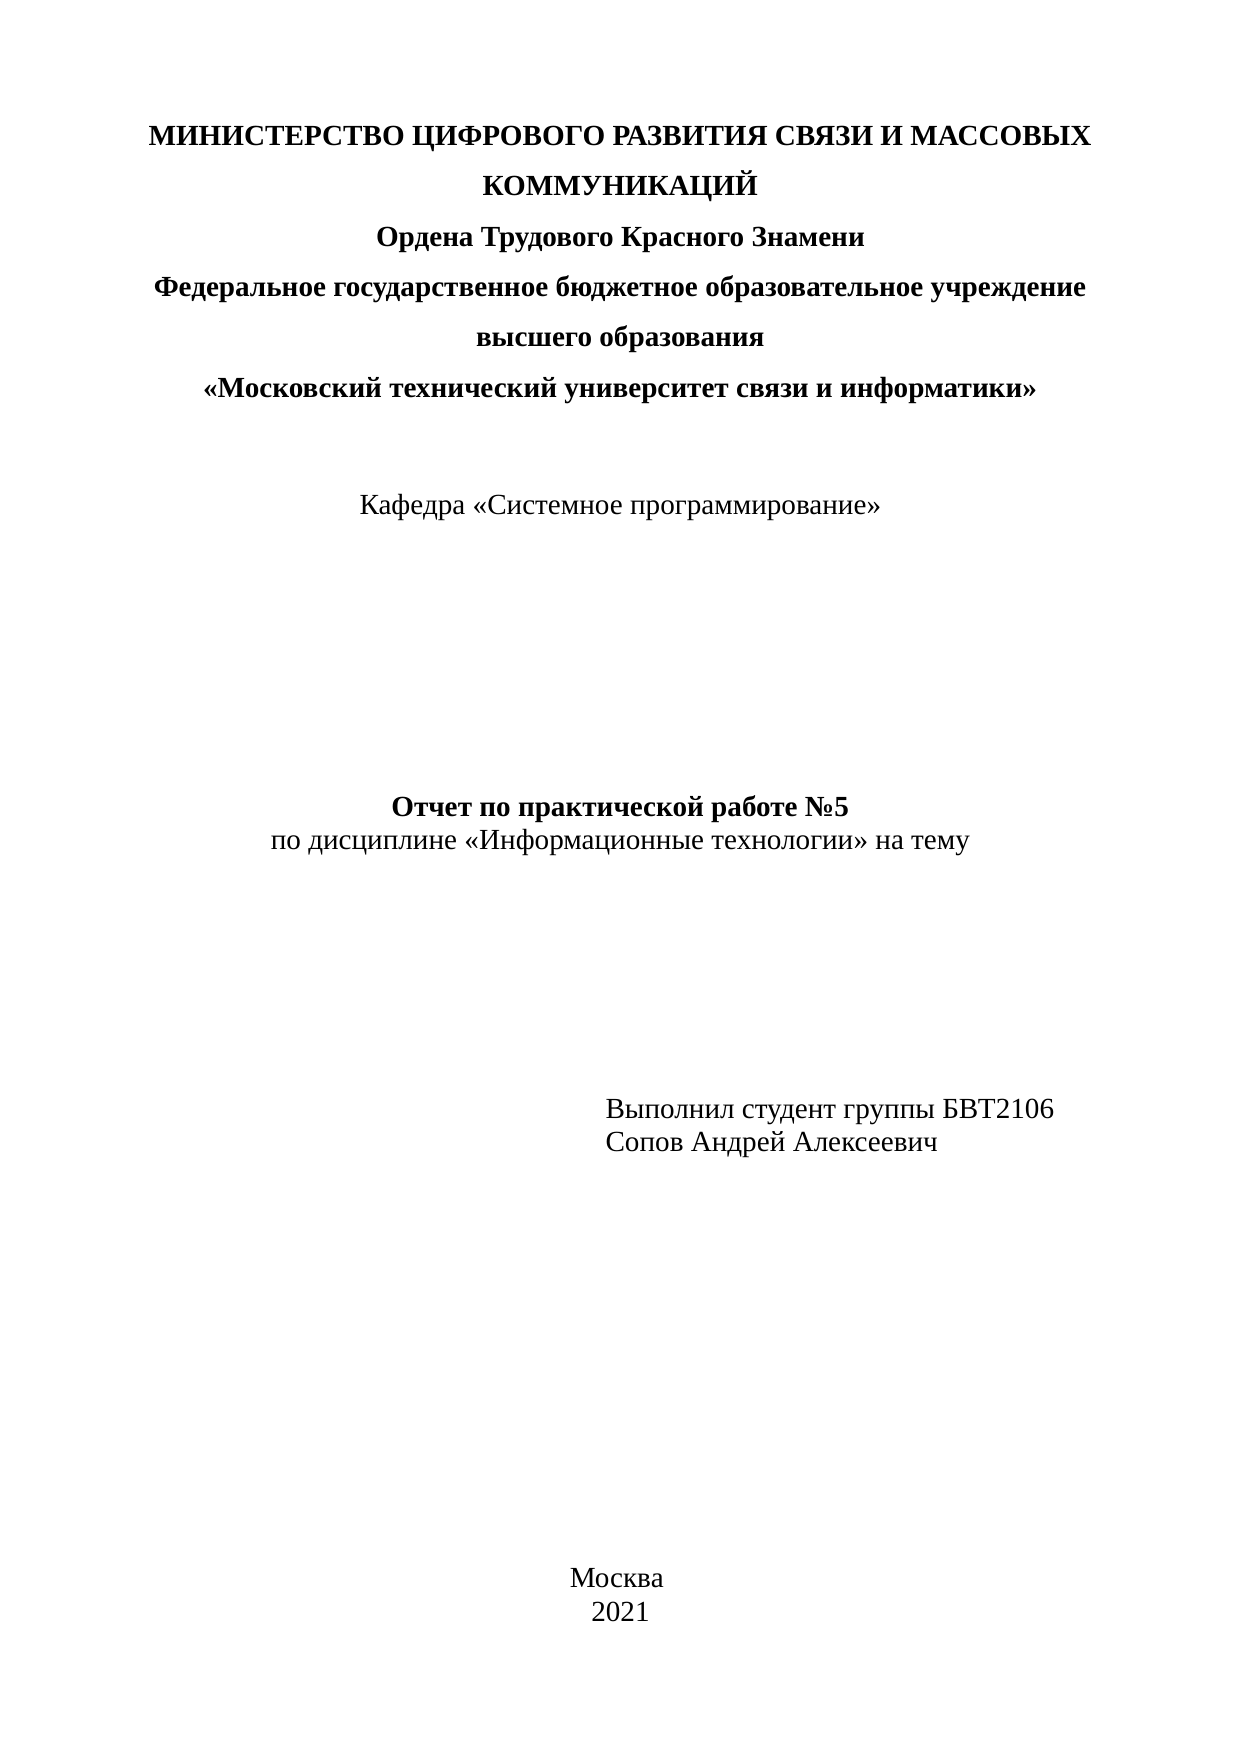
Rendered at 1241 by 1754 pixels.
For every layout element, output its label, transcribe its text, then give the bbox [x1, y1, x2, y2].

text Москва [118, 1560, 1122, 1594]
text МИНИСТЕРСТВО ЦИФРОВОГО РАЗВИТИЯ СВЯЗИ И МАССОВЫХ КОММУНИКАЦИЙ [118, 118, 1122, 202]
text Кафедра «Системное программирование» [118, 487, 1122, 521]
text по дисциплине «Информационные технологии» на тему [118, 822, 1122, 856]
text Выполнил студент группы БВТ2106 [118, 1091, 1134, 1124]
text 2021 [118, 1594, 1122, 1627]
text Ордена Трудового Красного Знамени [118, 219, 1122, 252]
text Отчет по практической работе №5 [118, 789, 1122, 822]
text Федеральное государственное бюджетное образовательное учреждение высшего образования [118, 269, 1122, 353]
text «Московский технический университет связи и информатики» [118, 370, 1122, 403]
text Сопов Андрей Алексеевич [118, 1124, 1134, 1158]
